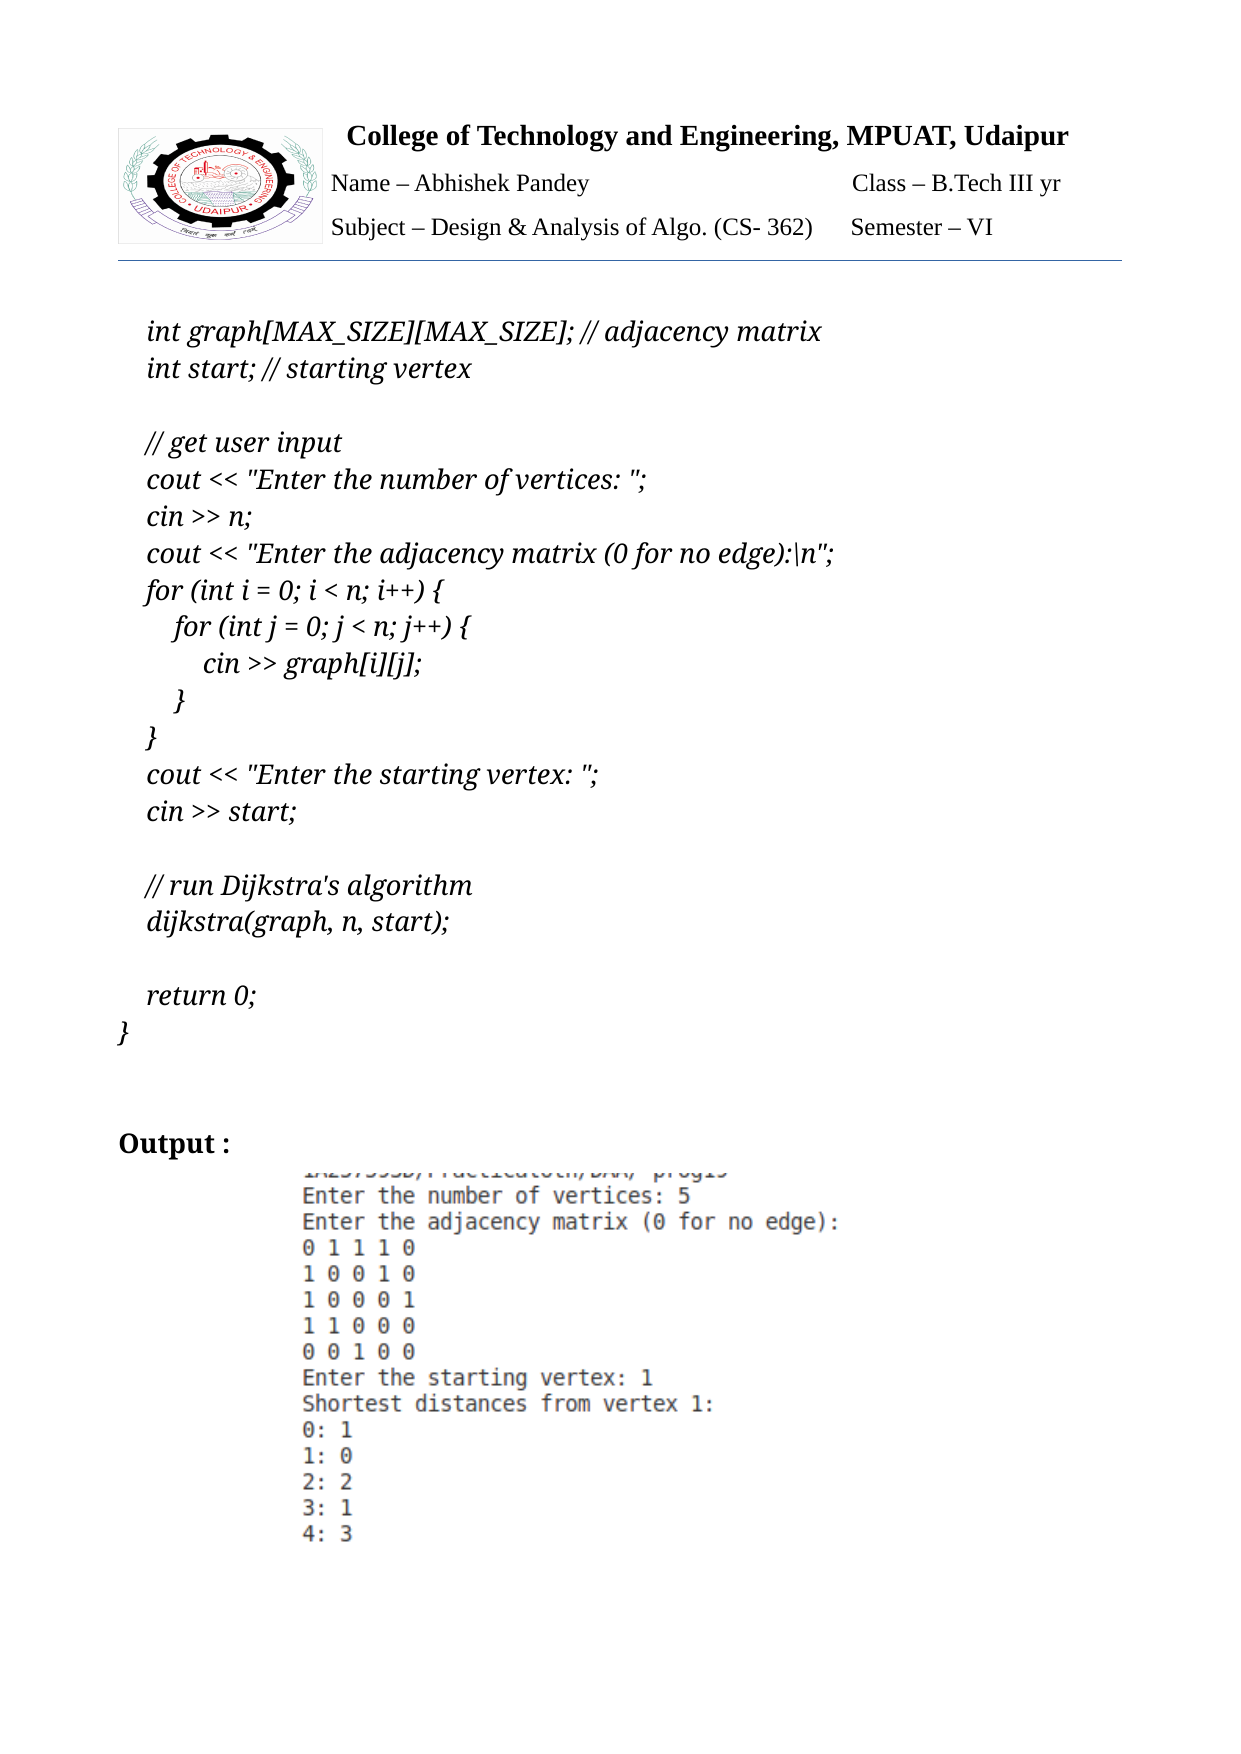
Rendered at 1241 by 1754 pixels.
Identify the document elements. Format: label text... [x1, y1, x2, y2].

text cout << "Enter the adjacency matrix (0 for no edge):\n"; [118, 534, 1122, 571]
picture [118, 128, 323, 244]
text for (int j = 0; j < n; j++) { [118, 608, 1122, 645]
text // run Dijkstra's algorithm [118, 866, 1122, 903]
text int graph[MAX_SIZE][MAX_SIZE]; // adjacency matrix [118, 313, 1122, 350]
text } [118, 718, 1122, 755]
text // get user input [118, 423, 1122, 460]
text int start; // starting vertex [118, 350, 1122, 387]
picture [282, 1173, 958, 1545]
text dijkstra(graph, n, start); [118, 903, 1122, 940]
text cin >> graph[i][j]; [118, 645, 1122, 682]
text cin >> n; [118, 497, 1122, 534]
text return 0; [118, 977, 1122, 1013]
text for (int i = 0; i < n; i++) { [118, 571, 1122, 608]
text } [118, 682, 1122, 718]
text cout << "Enter the starting vertex: "; [118, 755, 1122, 792]
text Output : [118, 1124, 1122, 1161]
text cin >> start; [118, 792, 1122, 829]
text cout << "Enter the number of vertices: "; [118, 460, 1122, 497]
text } [118, 1013, 1122, 1050]
